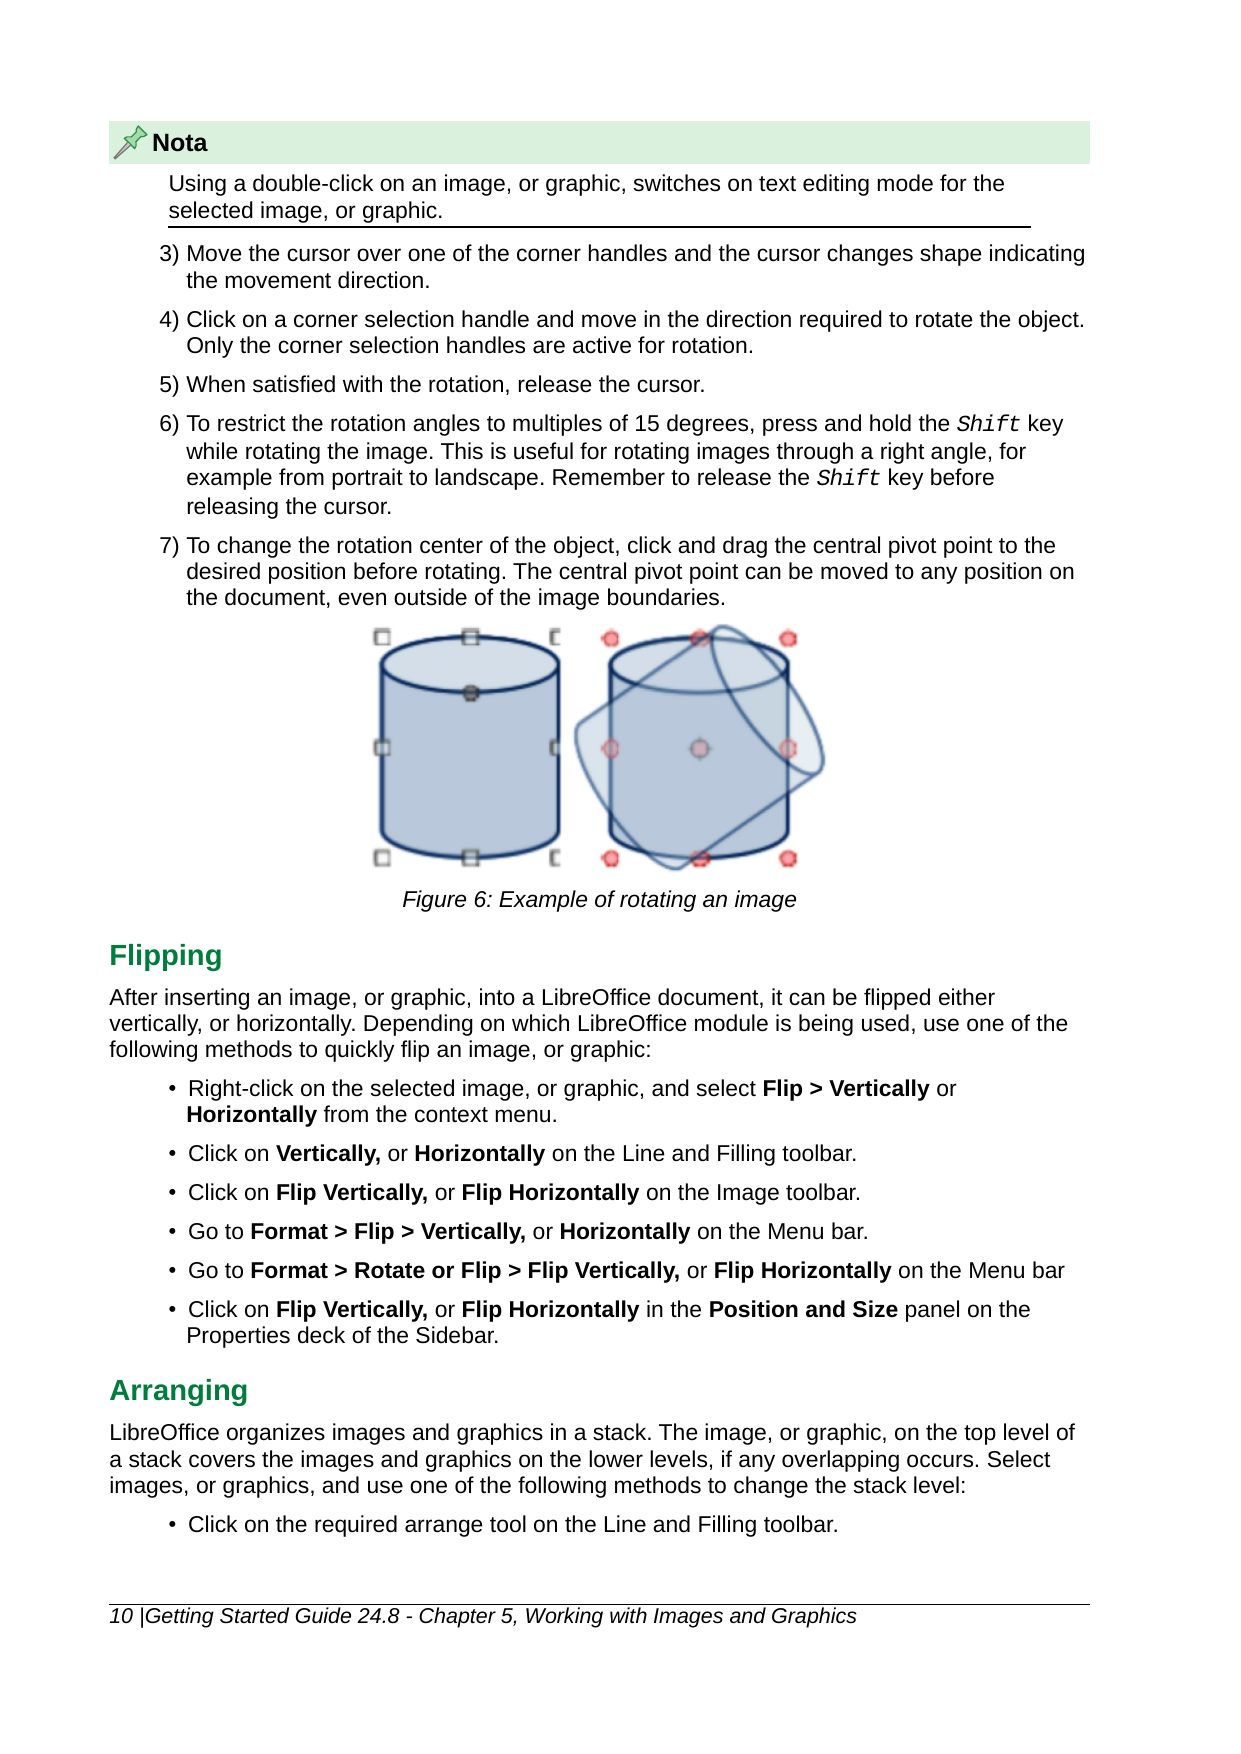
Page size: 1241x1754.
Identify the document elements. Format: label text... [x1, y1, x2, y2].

list Go to Format > Flip > Vertically, or Horizontally on the Menu bar. [168, 1218, 1090, 1244]
subtitle Arranging [109, 1373, 1090, 1407]
text Using a double‑click on an image, or graphic, switches on text editing mode for the selected image, or graphic. [168, 170, 1031, 226]
subtitle Flipping [109, 938, 1090, 971]
subtitle Nota [109, 121, 1090, 164]
text Figure 6: Example of rotating an image [371, 886, 828, 913]
list Right-click on the selected image, or graphic, and select Flip > Vertically or Horizontally from the context menu. [168, 1075, 1090, 1128]
list Click on a corner selection handle and move in the direction required to rotate the object. Only the corner selection handles are active for rotation. [186, 306, 1090, 358]
list When satisfied with the rotation, release the cursor. [186, 371, 1090, 397]
list Move the cursor over one of the corner handles and the cursor changes shape indicating the movement direction. [186, 240, 1090, 293]
list Go to Format > Rotate or Flip > Flip Vertically, or Flip Horizontally on the Menu bar [168, 1257, 1090, 1283]
list Click on Vertically, or Horizontally on the Line and Filling toolbar. [168, 1140, 1090, 1167]
picture [370, 623, 829, 874]
list Click on Flip Vertically, or Flip Horizontally in the Position and Size panel on the Properties deck of the Sidebar. [168, 1296, 1090, 1348]
list Click on the required arrange tool on the Line and Filling toolbar. [168, 1511, 1090, 1537]
list To change the rotation center of the object, click and drag the central pivot point to the desired position before rotating. The central pivot point can be moved to any position on the document, even outside of the image boundaries. [186, 532, 1090, 611]
list LibreOffice organizes images and graphics in a stack. The image, or graphic, on the top level of a stack covers the images and graphics on the lower levels, if any overlapping occurs. Select images, or graphics, and use one of the following methods to change the stack level: [109, 1419, 1090, 1498]
list To restrict the rotation angles to multiples of 15 degrees, press and hold the Shift key while rotating the image. This is useful for rotating images through a right angle, for example from portrait to landscape. Remember to release the Shift key before releasing the cursor. [186, 410, 1090, 519]
list Click on Flip Vertically, or Flip Horizontally on the Image toolbar. [168, 1179, 1090, 1206]
list After inserting an image, or graphic, into a LibreOffice document, it can be flipped either vertically, or horizontally. Depending on which LibreOffice module is being used, use one of the following methods to quickly flip an image, or graphic: [109, 983, 1090, 1063]
